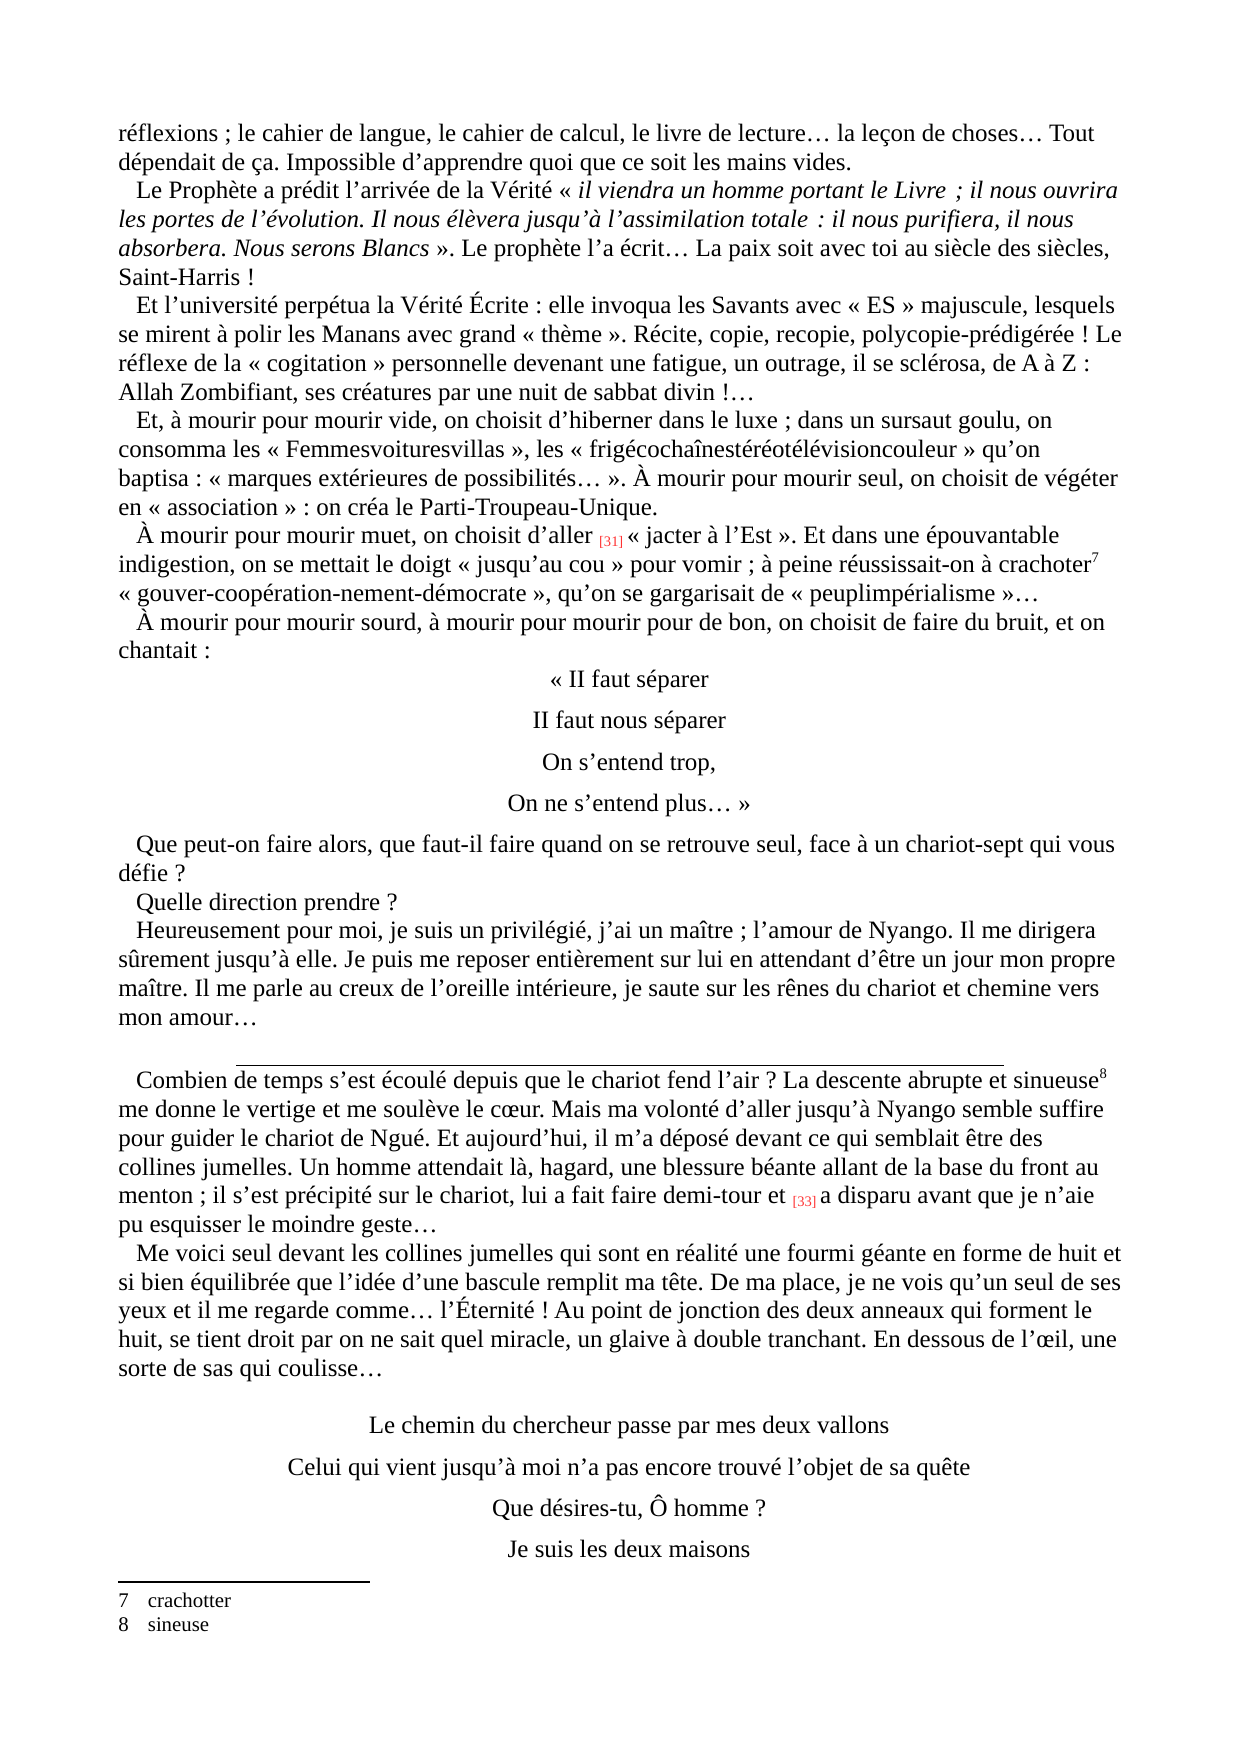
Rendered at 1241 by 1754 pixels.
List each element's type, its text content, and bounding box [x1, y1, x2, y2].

text Le Prophète a prédit l’arrivée de la Vérité « il viendra un homme portant le Livre ; il nous ouvrira les portes de l’évolution. Il nous élèvera jusqu’à l’assimilation totale : il nous purifiera, il nous absorbera. Nous serons Blancs ». Le prophète l’a écrit… La paix soit avec toi au siècle des siècles, Saint-Harris ! [118, 176, 1122, 291]
text Quelle direction prendre ? [118, 887, 1122, 916]
text Que peut-on faire alors, que faut-il faire quand on se retrouve seul, face à un chariot-sept qui vous défie ? [118, 829, 1122, 887]
text II faut nous séparer [118, 706, 1122, 734]
text On ne s’entend plus… » [118, 788, 1122, 817]
text Me voici seul devant les collines jumelles qui sont en réalité une fourmi géante en forme de huit et si bien équilibrée que l’idée d’une bascule remplit ma tête. De ma place, je ne vois qu’un seul de ses yeux et il me regarde comme… l’Éternité ! Au point de jonction des deux anneaux qui forment le huit, se tient droit par on ne sait quel miracle, un glaive à double tranchant. En dessous de l’œil, une sorte de sas qui coulisse… [118, 1238, 1122, 1382]
text À mourir pour mourir sourd, à mourir pour mourir pour de bon, on choisit de faire du bruit, et on chantait : [118, 607, 1122, 664]
text Heureusement pour moi, je suis un privilégié, j’ai un maître ; l’amour de Nyango. Il me dirigera sûrement jusqu’à elle. Je puis me reposer entièrement sur lui en attendant d’être un jour mon propre maître. Il me parle au creux de l’oreille intérieure, je saute sur les rênes du chariot et chemine vers mon amour… [118, 916, 1122, 1031]
text Et l’université perpétua la Vérité Écrite : elle invoqua les Savants avec « ES » majuscule, lesquels se mirent à polir les Manans avec grand « thème ». Récite, copie, recopie, polycopie-prédigérée ! Le réflexe de la « cogitation » personnelle devenant une fatigue, un outrage, il se sclérosa, de A à Z : Allah Zombifiant, ses créatures par une nuit de sabbat divin !… [118, 291, 1122, 406]
text On s’entend trop, [118, 747, 1122, 776]
text Que désires-tu, Ô homme ? [118, 1493, 1122, 1522]
text Combien de temps s’est écoulé depuis que le chariot fend l’air ? La descente abrupte et sinueuse me donne le vertige et me soulève le cœur. Mais ma volonté d’aller jusqu’à Nyango semble suffire pour guider le chariot de Ngué. Et aujourd’hui, il m’a déposé devant ce qui semblait être des collines jumelles. Un homme attendait là, hagard, une blessure béante allant de la base du front au menton ; il s’est précipité sur le chariot, lui a fait faire demi-tour et [33] a disparu avant que je n’aie pu esquisser le moindre geste… [118, 1065, 1122, 1238]
text À mourir pour mourir muet, on choisit d’aller [31] « jacter à l’Est ». Et dans une épouvantable indigestion, on se mettait le doigt « jusqu’au cou » pour vomir ; à peine réussissait-on à crachoter « gouver-coopération-nement-démocrate », qu’on se gargarisait de « peuplimpérialisme »… [118, 521, 1122, 607]
text Celui qui vient jusqu’à moi n’a pas encore trouvé l’objet de sa quête [118, 1452, 1122, 1480]
text crachotter [118, 1588, 1122, 1612]
text sineuse [118, 1612, 1122, 1636]
text Je suis les deux maisons [118, 1534, 1122, 1563]
text « II faut séparer [118, 664, 1122, 693]
text réflexions ; le cahier de langue, le cahier de calcul, le livre de lecture… la leçon de choses… Tout dépendait de ça. Impossible d’apprendre quoi que ce soit les mains vides. [118, 118, 1122, 176]
text Le chemin du chercheur passe par mes deux vallons [118, 1410, 1122, 1439]
text Et, à mourir pour mourir vide, on choisit d’hiberner dans le luxe ; dans un sursaut goulu, on consomma les « Femmesvoituresvillas », les « frigécochaînestéréotélévisioncouleur » qu’on baptisa : « marques extérieures de possibilités… ». À mourir pour mourir seul, on choisit de végéter en « association » : on créa le Parti-Troupeau-Unique. [118, 406, 1122, 521]
